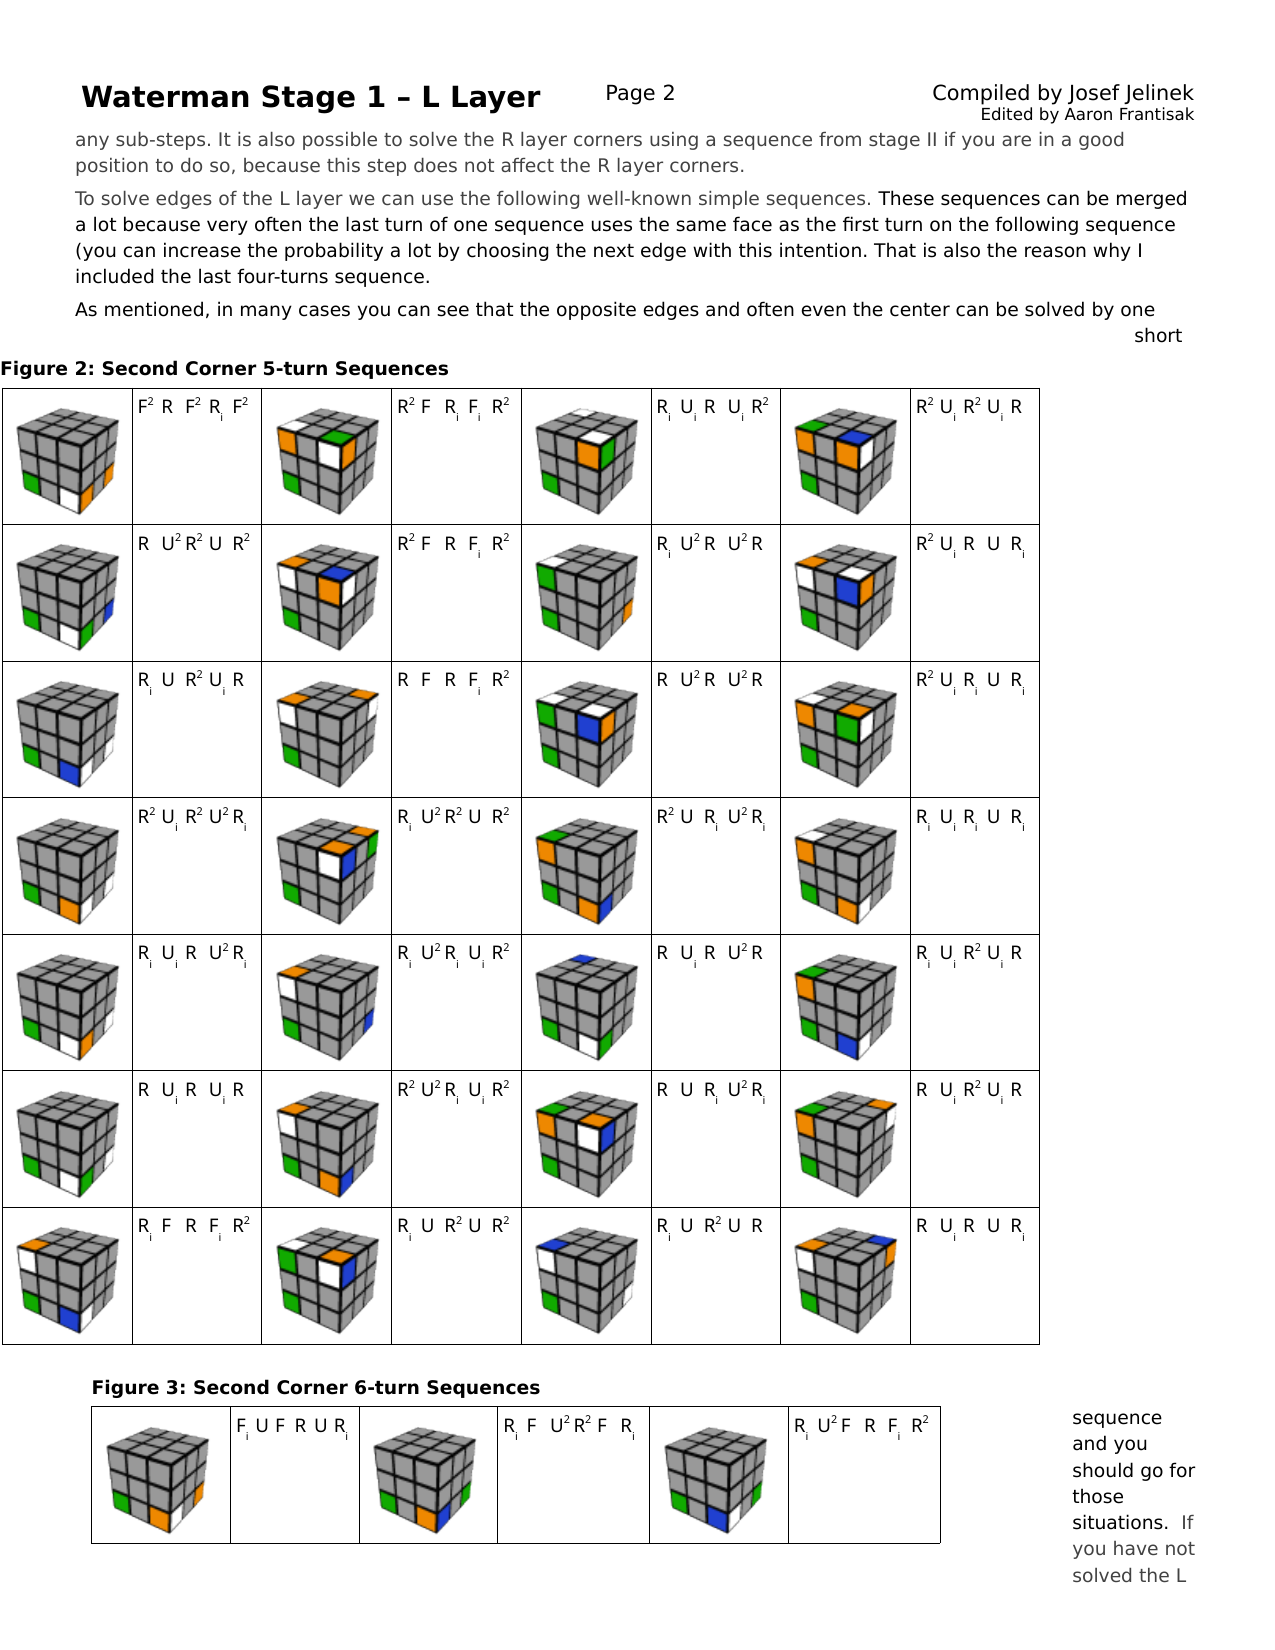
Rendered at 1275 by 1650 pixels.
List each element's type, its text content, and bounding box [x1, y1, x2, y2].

table_header R [916, 1213, 939, 1244]
picture [526, 1212, 651, 1338]
table_cell [392, 1208, 521, 1343]
table_header R2 [491, 394, 515, 425]
table_cell [781, 1208, 910, 1343]
table_header Ri [397, 940, 421, 971]
table_header Ui [987, 940, 1010, 971]
table_header R2 [916, 394, 939, 425]
table_cell [262, 525, 391, 661]
table_cell [522, 798, 651, 934]
text Figure 3: Second Corner 6-turn Sequences [91, 1377, 1060, 1399]
table_cell [652, 662, 780, 797]
table_header R [751, 530, 774, 562]
table_cell [522, 935, 651, 1070]
table_cell [133, 1208, 261, 1343]
table_cell [522, 662, 651, 797]
table_cell [262, 662, 391, 797]
table_header R2 [444, 1213, 468, 1244]
text [0, 380, 1122, 1395]
table_header R2 [911, 1412, 934, 1444]
table_header Fi [888, 1412, 911, 1444]
table_header Ui [468, 1076, 491, 1108]
table_header R2 [185, 667, 208, 698]
table_header R2 [397, 394, 421, 425]
table_header R [963, 530, 987, 562]
table_header R [444, 530, 468, 562]
picture [267, 1212, 392, 1338]
table_header R [161, 394, 185, 425]
table_header R [704, 667, 727, 694]
table_header R [963, 1213, 987, 1244]
table_header Ri [963, 803, 987, 835]
table_header U2 [727, 1076, 751, 1108]
picture [526, 666, 651, 792]
table_cell [3, 1208, 132, 1343]
table_header Fi [209, 1213, 232, 1244]
table_header Ri [916, 803, 939, 835]
table_header R [232, 667, 256, 698]
table_header U2 [727, 530, 751, 562]
table_header [522, 389, 651, 524]
table_cell [911, 935, 1039, 1070]
table_header U2 [680, 667, 703, 694]
table_header R2 [491, 803, 515, 835]
table_header R [232, 1076, 256, 1108]
table_header Ri [503, 1412, 526, 1444]
table_cell [3, 1071, 132, 1207]
picture [7, 1076, 132, 1202]
table_header Ri [620, 1412, 644, 1444]
picture [7, 803, 132, 929]
table_header F [421, 394, 444, 425]
table_header U2 [680, 530, 703, 562]
table_header [789, 1407, 940, 1543]
table_header U [314, 1412, 333, 1444]
table_header [3, 389, 132, 524]
table_cell [133, 935, 261, 1070]
table_header R2 [138, 803, 161, 835]
table_header [650, 1407, 788, 1543]
table_header Ri [704, 1076, 727, 1108]
table_header F [421, 667, 444, 698]
table_header Ui [939, 1213, 963, 1244]
table_header Ri [232, 940, 256, 971]
picture [526, 1076, 651, 1202]
table_header U [987, 803, 1010, 835]
table_header Ri [1010, 1213, 1034, 1244]
table_header R2 [232, 530, 256, 558]
table_header Ri [444, 1076, 468, 1108]
table_header R2 [397, 1076, 421, 1108]
table_header Ui [939, 940, 963, 971]
table_header Ui [939, 530, 963, 562]
picture [655, 1412, 780, 1538]
table_header F [841, 1412, 864, 1444]
table_header Ui [939, 1076, 963, 1108]
table_header R [704, 940, 727, 971]
table_header Ri [963, 667, 987, 698]
table_cell [3, 935, 132, 1070]
table_cell [133, 798, 261, 934]
table_header U2 [209, 940, 232, 971]
table_cell [392, 798, 521, 934]
table_cell [262, 798, 391, 934]
table_header [360, 1407, 497, 1543]
table_cell [522, 525, 651, 661]
text any sub-steps. It is also possible to solve the R layer corners using a sequence from stage II if you are in a good position to do so, because this step does not affect the R layer corners. [75, 129, 1200, 177]
table_header U [680, 1213, 703, 1244]
table_header R [397, 667, 421, 698]
table_header U2 [727, 667, 751, 694]
picture [267, 393, 392, 519]
table_header U [421, 1213, 444, 1244]
table_header Fi [468, 667, 491, 698]
table_header R2 [963, 940, 987, 971]
table_header F [526, 1412, 550, 1444]
picture [526, 393, 651, 519]
table_header R [1010, 940, 1034, 971]
table_cell [781, 1071, 910, 1207]
table_header R2 [963, 394, 987, 425]
table_header R2 [185, 530, 208, 558]
table_header Ui [680, 940, 703, 971]
table_header Ri [1010, 803, 1034, 835]
table_header Ui [987, 1076, 1010, 1108]
table_cell [911, 1208, 1039, 1343]
table_header R2 [491, 1213, 515, 1244]
table_header F2 [185, 394, 208, 425]
picture [526, 803, 651, 929]
table_cell [392, 662, 521, 797]
table_header R2 [491, 667, 515, 698]
picture [786, 939, 910, 1065]
table_cell [781, 935, 910, 1070]
table_cell [392, 525, 521, 661]
picture [267, 1076, 392, 1202]
table_header U [680, 1076, 703, 1108]
table_header F [275, 1412, 294, 1444]
table_header U2 [817, 1412, 841, 1444]
table_header F [597, 1412, 620, 1444]
table_header Ui [209, 667, 232, 698]
table_header R [864, 1412, 887, 1444]
picture [786, 803, 910, 929]
table_cell [3, 798, 132, 934]
table_header R [185, 1076, 208, 1108]
picture [7, 1212, 132, 1338]
table_header [781, 389, 910, 524]
table_header Ri [794, 1412, 817, 1444]
table_header Ri [334, 1412, 353, 1444]
table_header R [751, 940, 774, 971]
picture [267, 666, 392, 792]
picture [786, 530, 910, 655]
table_header Ri [751, 1076, 774, 1108]
table_header Ui [468, 940, 491, 971]
table_cell [392, 935, 521, 1070]
picture [97, 1412, 223, 1538]
table_header R2 [656, 803, 680, 835]
table_header R [138, 1076, 161, 1108]
table_cell [652, 935, 780, 1070]
table_header R2 [491, 530, 515, 562]
table_header Ri [1010, 530, 1034, 562]
table_header U [680, 803, 703, 835]
table_header F [421, 530, 444, 562]
table_header R [185, 1213, 208, 1244]
table_header U [468, 1213, 491, 1244]
table_header Ri [1010, 667, 1034, 698]
table_header Ui [939, 803, 963, 835]
table_header Ri [397, 1213, 421, 1244]
table_header Ri [232, 803, 256, 835]
table_cell [262, 935, 391, 1070]
table_cell [911, 1071, 1039, 1207]
table_header R2 [491, 1076, 515, 1108]
table_cell [911, 798, 1039, 934]
table_cell [652, 1071, 780, 1207]
table_header Ui [987, 394, 1010, 425]
picture [267, 530, 392, 655]
table_header R [185, 940, 208, 971]
picture [786, 1076, 910, 1202]
table_cell [911, 662, 1039, 797]
table_header [262, 389, 391, 524]
table_header U [468, 803, 491, 835]
table_header R [704, 530, 727, 562]
table_header R [751, 1213, 774, 1244]
table_cell [522, 1208, 651, 1343]
table_header Ri [704, 803, 727, 835]
picture [786, 393, 910, 519]
table_cell [781, 798, 910, 934]
table_header Ui [209, 1076, 232, 1108]
table_header R2 [916, 530, 939, 562]
table_header R [751, 667, 774, 694]
picture [786, 1212, 910, 1338]
table_cell [781, 525, 910, 661]
table_cell [522, 1071, 651, 1207]
picture [786, 666, 910, 792]
table_header R2 [491, 940, 515, 971]
table_header R [1010, 394, 1034, 425]
table_header U2 [421, 940, 444, 971]
table_header [392, 389, 521, 524]
table_cell [392, 1071, 521, 1207]
table_header Ri [138, 667, 161, 698]
table_header U [727, 1213, 751, 1244]
table_cell [781, 662, 910, 797]
table_header U [987, 667, 1010, 698]
table_header R2 [751, 394, 774, 425]
table_header R2 [916, 667, 939, 698]
text As mentioned, in many cases you can see that the opposite edges and often even the center can be solved by one short sequence and you should go for those situations. If you have not solved the L [75, 298, 1200, 1587]
table_header Ri [656, 1213, 680, 1244]
table_cell [3, 525, 132, 661]
table_cell [133, 662, 261, 797]
table_header R [1010, 1076, 1034, 1108]
table_header [652, 389, 780, 524]
table_header Fi [468, 394, 491, 425]
picture [7, 666, 132, 792]
picture [267, 939, 392, 1065]
table_header R2 [232, 1213, 256, 1244]
table_header R [138, 530, 161, 558]
table_header Ri [444, 394, 468, 425]
table_header Ri [656, 530, 680, 562]
table_header F2 [138, 394, 161, 425]
picture [267, 803, 392, 929]
table_header R [656, 667, 680, 694]
table_header Ui [939, 667, 963, 698]
table_header U2 [550, 1412, 573, 1444]
table_header Ui [161, 940, 185, 971]
table_header [911, 389, 1039, 524]
table_header Ri [444, 940, 468, 971]
table_header Ui [680, 394, 703, 425]
table_header Ri [138, 940, 161, 971]
table_header [92, 1407, 230, 1543]
table_header R [444, 667, 468, 698]
table_header Ri [751, 803, 774, 835]
table_header U [161, 667, 185, 698]
table_header U [255, 1412, 275, 1444]
table_header Ri [656, 394, 680, 425]
picture [7, 939, 132, 1065]
table_header R2 [573, 1412, 597, 1444]
text To solve edges of the L layer we can use the following well-known simple sequences. These sequences can be merged a lot because very often the last turn of one sequence uses the same face as the first turn on the following sequence (you can increase the probability a lot by choosing the next edge with this intention. That is also the reason why I included the last four-turns sequence. [75, 187, 1200, 288]
table_header R [916, 1076, 939, 1108]
table_header U2 [727, 803, 751, 835]
table_header U2 [421, 803, 444, 835]
table_cell [652, 1208, 780, 1343]
table_cell [262, 1071, 391, 1207]
table_header U2 [209, 803, 232, 835]
table_header R2 [963, 1076, 987, 1108]
table_header U2 [727, 940, 751, 971]
table_header R2 [704, 1213, 727, 1244]
table_header Fi [236, 1412, 255, 1444]
table_cell [133, 525, 261, 661]
table_header [133, 389, 261, 524]
picture [526, 530, 651, 655]
table_header R2 [185, 803, 208, 835]
table_header R [704, 394, 727, 425]
picture [526, 939, 651, 1065]
table_header Ui [161, 803, 185, 835]
picture [364, 1412, 490, 1538]
table_header U2 [421, 1076, 444, 1108]
table_cell [133, 1071, 261, 1207]
table_cell [652, 798, 780, 934]
table_header Ri [916, 940, 939, 971]
table_header R2 [444, 803, 468, 835]
table_header U2 [161, 530, 185, 558]
table_header Fi [468, 530, 491, 562]
table_header [498, 1407, 649, 1543]
table_header U [209, 530, 232, 558]
table_cell [262, 1208, 391, 1343]
table_header R [656, 940, 680, 971]
table_header Ri [209, 394, 232, 425]
table_header Ri [397, 803, 421, 835]
text Figure 2: Second Corner 5-turn Sequences [0, 358, 1122, 380]
table_header F2 [232, 394, 256, 425]
table_header U [987, 1213, 1010, 1244]
table_header Ui [161, 1076, 185, 1108]
table_header Ui [939, 394, 963, 425]
table_cell [652, 525, 780, 661]
table_header F [161, 1213, 185, 1244]
picture [7, 393, 132, 519]
table_header Ri [138, 1213, 161, 1244]
picture [7, 530, 132, 655]
table_header [231, 1407, 359, 1543]
table_header Ui [727, 394, 751, 425]
table_cell [911, 525, 1039, 661]
table_cell [3, 662, 132, 797]
table_header R [294, 1412, 314, 1444]
table_header R [656, 1076, 680, 1108]
table_header R2 [397, 530, 421, 562]
table_header U [987, 530, 1010, 562]
